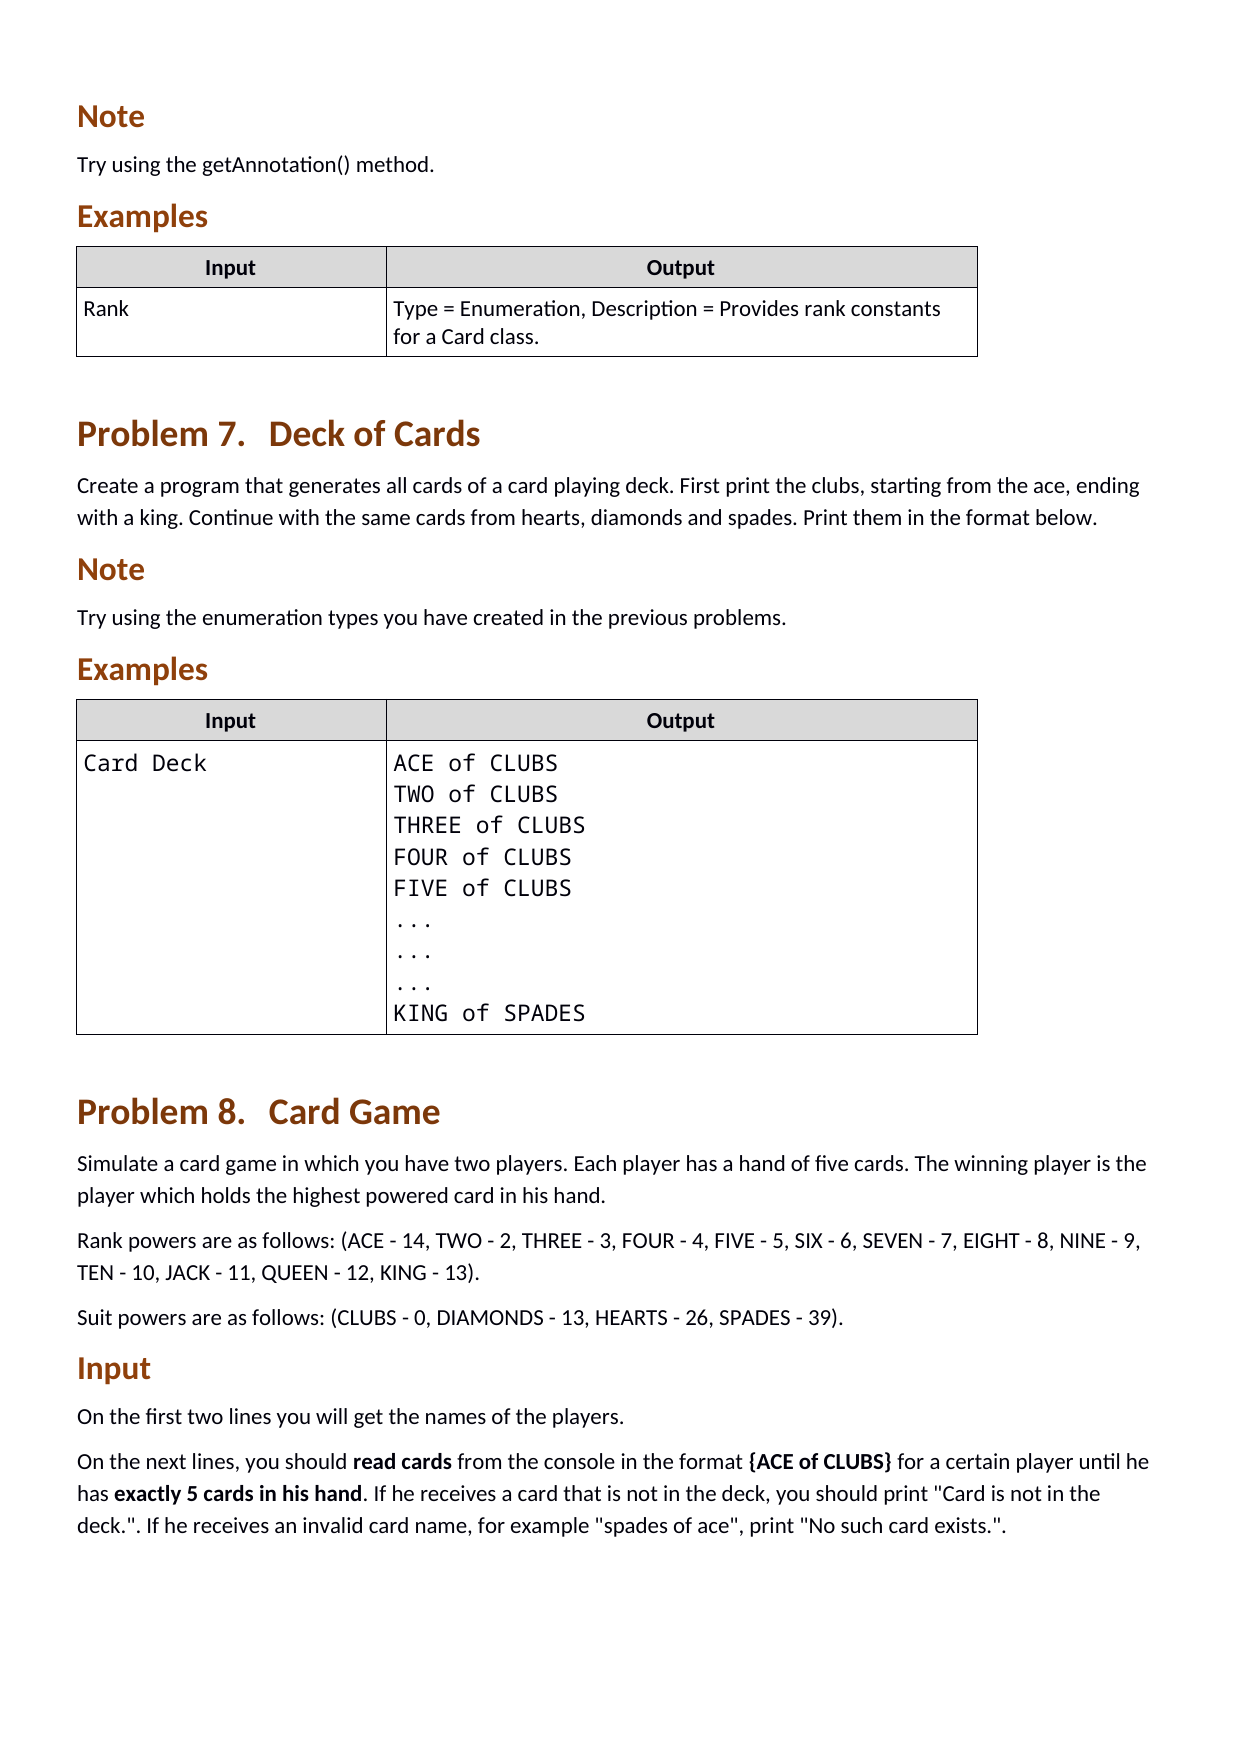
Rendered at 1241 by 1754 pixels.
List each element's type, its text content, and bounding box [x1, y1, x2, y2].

subtitle Input [77, 1347, 1163, 1388]
subtitle Note [77, 548, 1163, 589]
subtitle Note [77, 95, 1163, 136]
subtitle Card Game [77, 1088, 1163, 1134]
subtitle Examples [77, 195, 1163, 236]
table_cell Card Deck [77, 741, 386, 1034]
subtitle Examples [77, 648, 1163, 688]
table_header Input [77, 700, 386, 740]
table_header Output [387, 247, 977, 287]
text Create a program that generates all cards of a card playing deck. First print the clubs, starting from the ace, ending with a king. Continue with the same cards from hearts, diamonds and spades. Print them in the format below. [77, 471, 1163, 531]
text Try using the getAnnotation() method. [77, 151, 1163, 178]
text Rank powers are as follows: (ACE - 14, TWO - 2, THREE - 3, FOUR - 4, FIVE - 5, SIX - 6, SEVEN - 7, EIGHT - 8, NINE - 9, TEN - 10, JACK - 11, QUEEN - 12, KING - 13). [77, 1226, 1163, 1286]
text Try using the enumeration types you have created in the previous problems. [77, 603, 1163, 631]
table_cell Rank [77, 288, 386, 356]
subtitle Deck of Cards [77, 410, 1163, 456]
table_cell ACE of CLUBS TWO of CLUBS THREE of CLUBS FOUR of CLUBS FIVE of CLUBS ... ... ... KING of SPADES [387, 741, 977, 1034]
text Suit powers are as follows: (CLUBS - 0, DIAMONDS - 13, HEARTS - 26, SPADES - 39). [77, 1303, 1163, 1331]
table_cell Type = Enumeration, Description = Provides rank constants for a Card class. [387, 288, 977, 356]
text On the next lines, you should read cards from the console in the format {ACE of CLUBS} for a certain player until he has exactly 5 cards in his hand. If he receives a card that is not in the deck, you should print "Card is not in the deck.". If he receives an invalid card name, for example "spades of ace", print "No such card exists.". [77, 1447, 1163, 1539]
table_header Output [387, 700, 977, 740]
table_header Input [77, 247, 386, 287]
text Simulate a card game in which you have two players. Each player has a hand of five cards. The winning player is the player which holds the highest powered card in his hand. [77, 1149, 1163, 1209]
text On the first two lines you will get the names of the players. [77, 1402, 1163, 1431]
